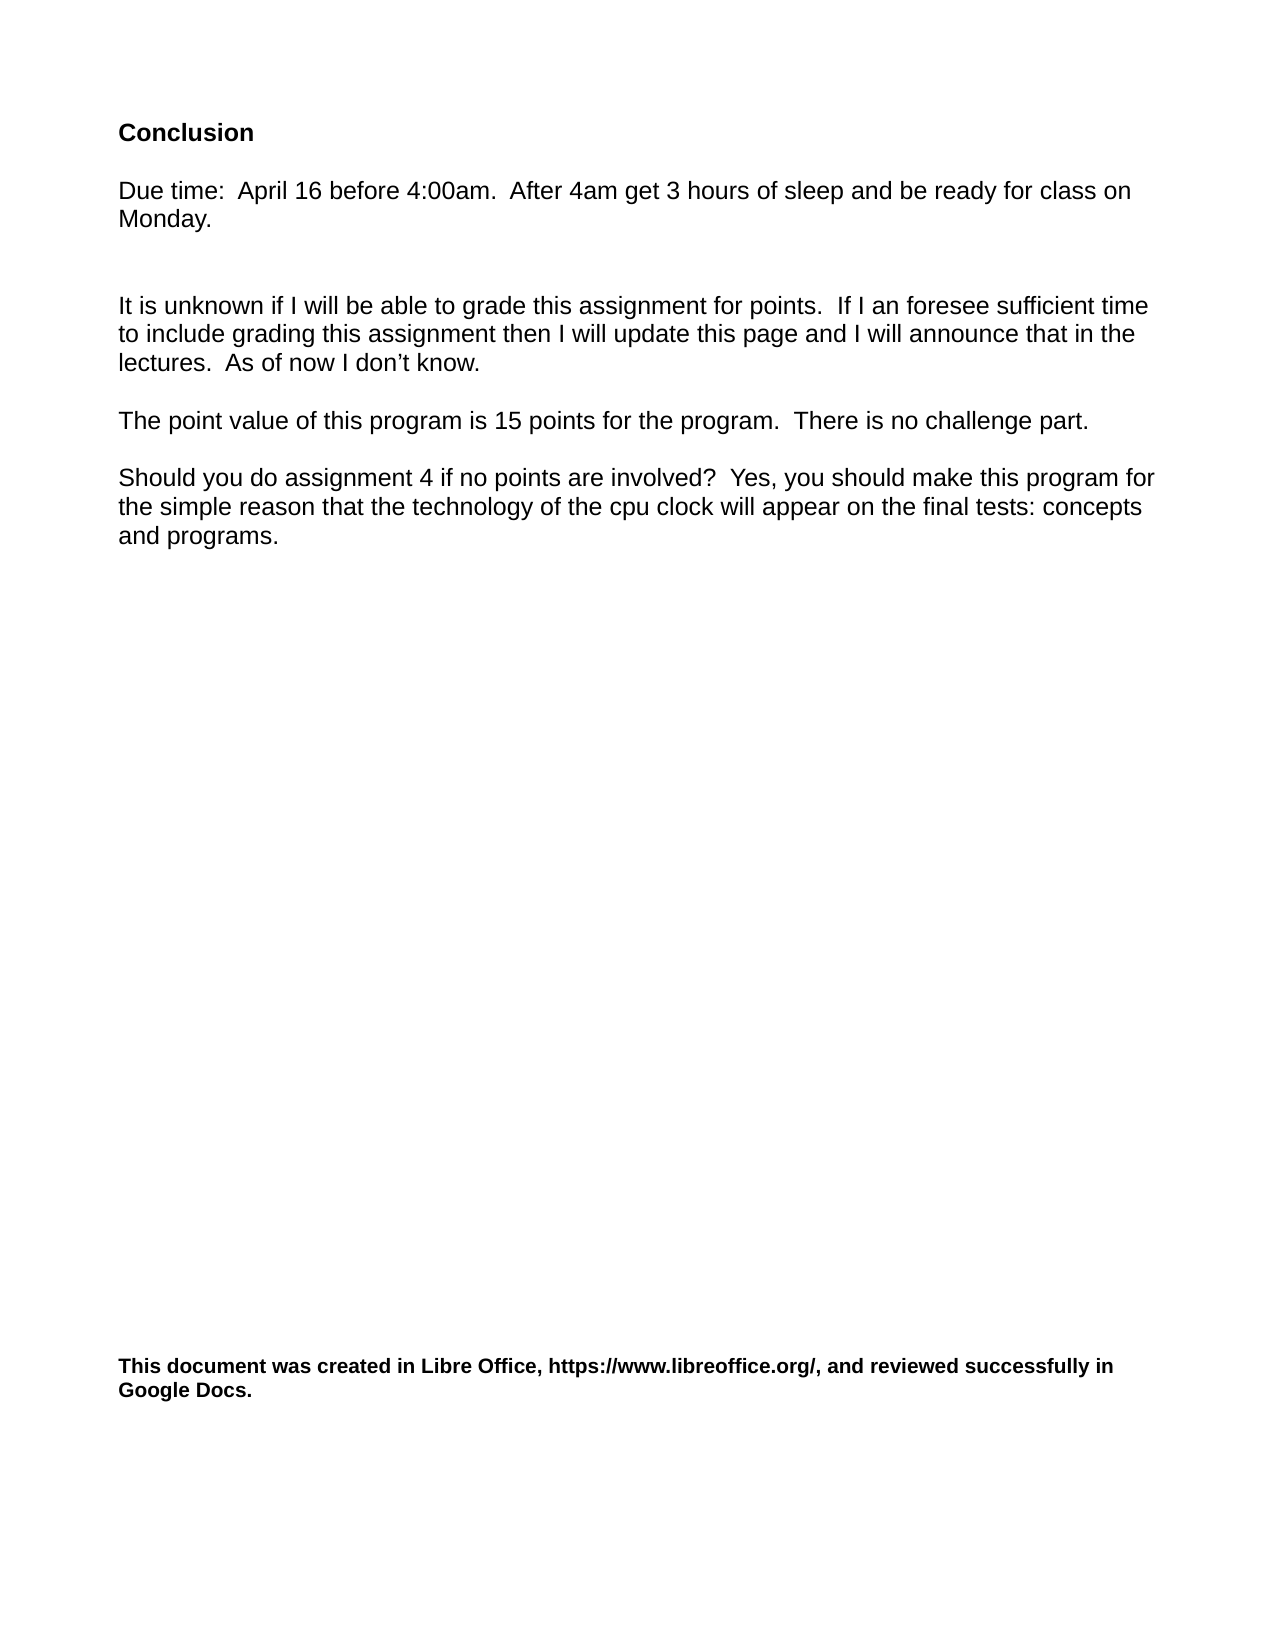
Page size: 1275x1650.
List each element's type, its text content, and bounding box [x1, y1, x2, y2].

text The point value of this program is 15 points for the program. There is no challenge part. [118, 406, 1157, 434]
text Due time: April 16 before 4:00am. After 4am get 3 hours of sleep and be ready for class on Monday. [118, 176, 1157, 233]
text This document was created in Libre Office, https://www.libreoffice.org/, and reviewed successfully in Google Docs. [118, 1354, 1157, 1402]
text Should you do assignment 4 if no points are involved? Yes, you should make this program for the simple reason that the technology of the cpu clock will appear on the final tests: concepts and programs. [118, 463, 1157, 549]
text Conclusion [118, 118, 1157, 147]
text It is unknown if I will be able to grade this assignment for points. If I an foresee sufficient time to include grading this assignment then I will update this page and I will announce that in the lectures. As of now I don’t know. [118, 291, 1157, 377]
